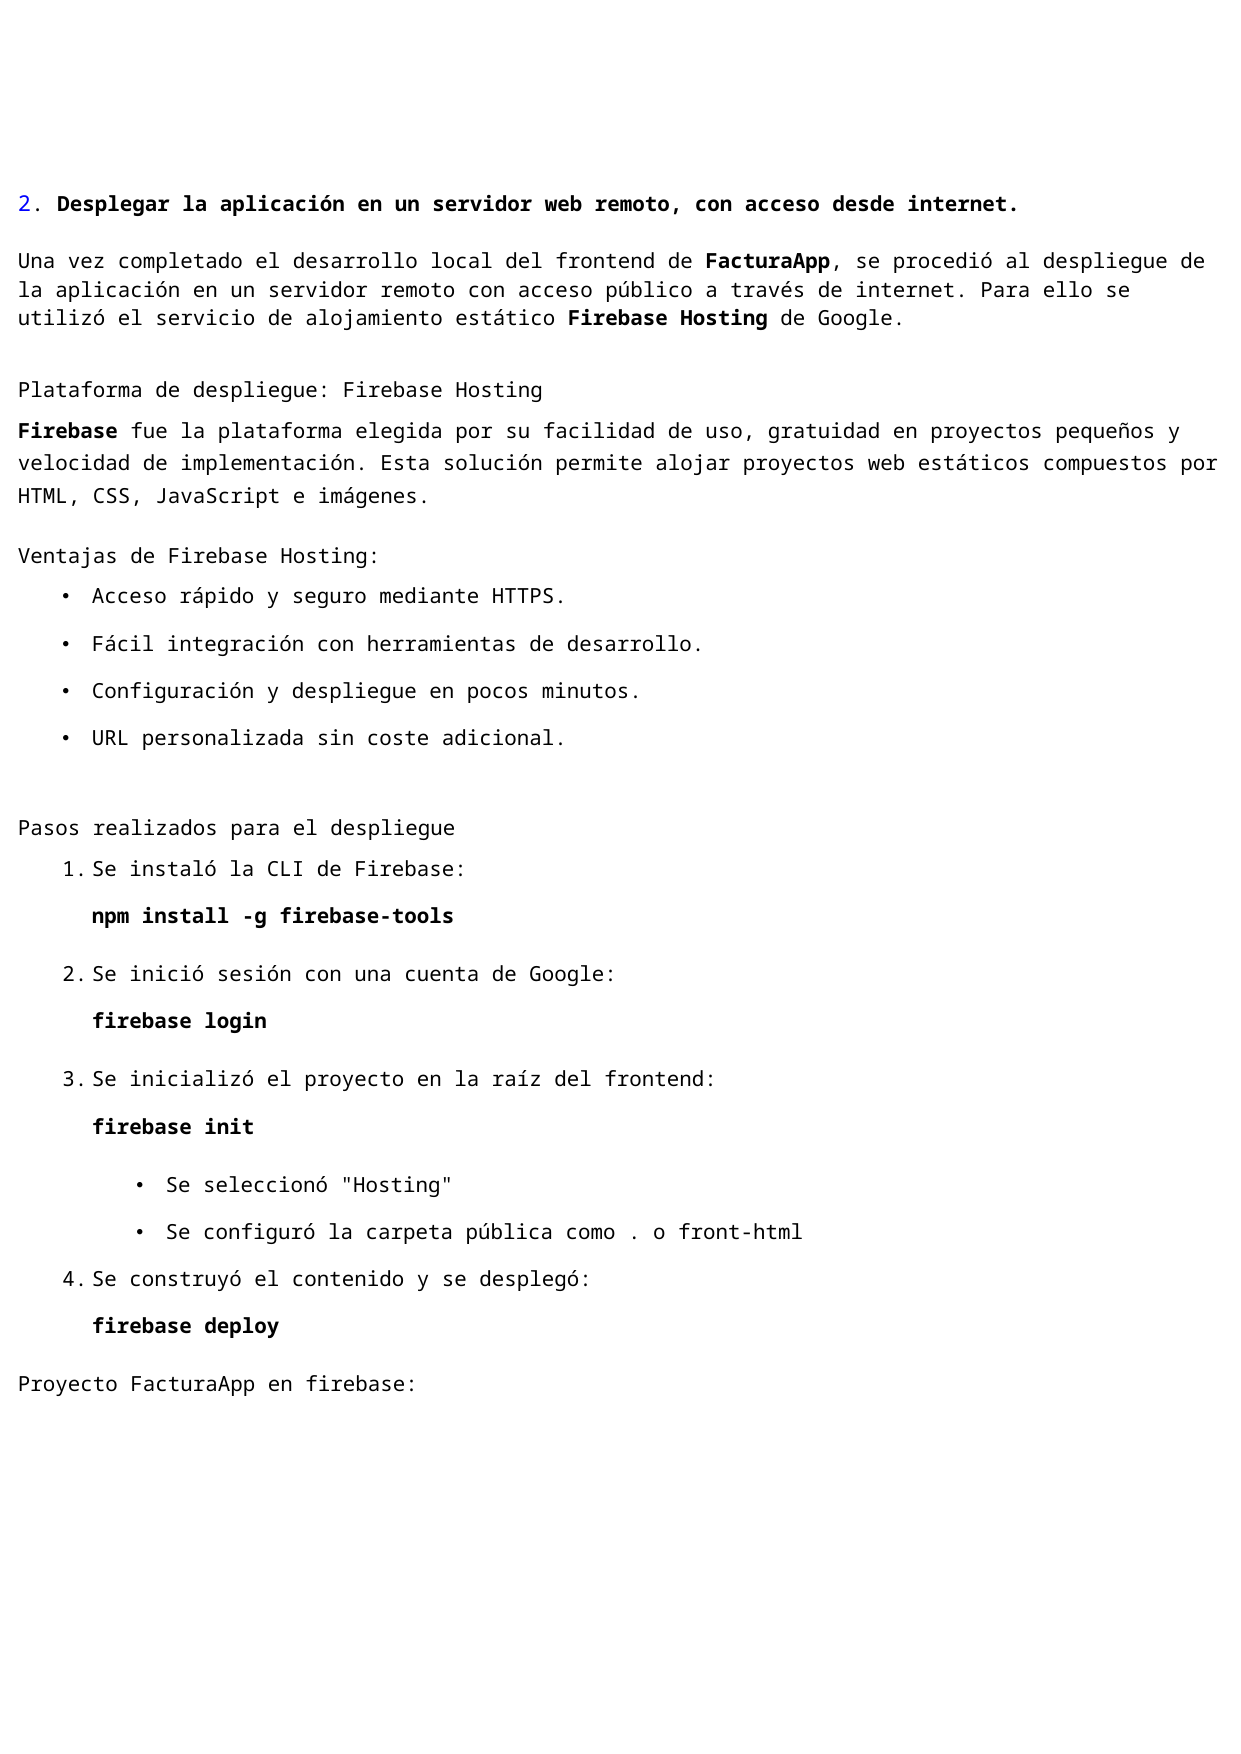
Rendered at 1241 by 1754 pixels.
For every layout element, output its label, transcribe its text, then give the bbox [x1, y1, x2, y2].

list Se inicializó el proyecto en la raíz del frontend: [62, 1064, 1222, 1093]
subtitle Pasos realizados para el despliegue [18, 813, 1222, 842]
list npm install -g firebase-tools [62, 902, 1222, 930]
text Firebase fue la plataforma elegida por su facilidad de uso, gratuidad en proyectos pequeños y velocidad de implementación. Esta solución permite alojar proyectos web estáticos compuestos por HTML, CSS, JavaScript e imágenes. [18, 416, 1222, 509]
list firebase login [62, 1007, 1222, 1035]
list Se inició sesión con una cuenta de Google: [62, 959, 1222, 988]
list Se configuró la carpeta pública como . o front-html [136, 1217, 1222, 1245]
list URL personalizada sin coste adicional. [62, 723, 1222, 752]
list firebase init [62, 1112, 1222, 1140]
subtitle Ventajas de Firebase Hosting: [18, 541, 1222, 569]
subtitle Plataforma de despliegue: Firebase Hosting [18, 375, 1222, 403]
list Se construyó el contenido y se desplegó: [62, 1264, 1222, 1292]
list Acceso rápido y seguro mediante HTTPS. [62, 582, 1222, 610]
text 2. Desplegar la aplicación en un servidor web remoto, con acceso desde internet. [18, 188, 1222, 218]
list Se seleccionó "Hosting" [136, 1170, 1222, 1198]
text Una vez completado el desarrollo local del frontend de FacturaApp, se procedió al despliegue de la aplicación en un servidor remoto con acceso público a través de internet. Para ello se utilizó el servicio de alojamiento estático Firebase Hosting de Google. [18, 247, 1222, 332]
list Configuración y despliegue en pocos minutos. [62, 676, 1222, 704]
list Se instaló la CLI de Firebase: [62, 854, 1222, 883]
text Proyecto FacturaApp en firebase: [18, 1369, 1222, 1398]
list firebase deploy [62, 1311, 1222, 1340]
list Fácil integración con herramientas de desarrollo. [62, 629, 1222, 657]
